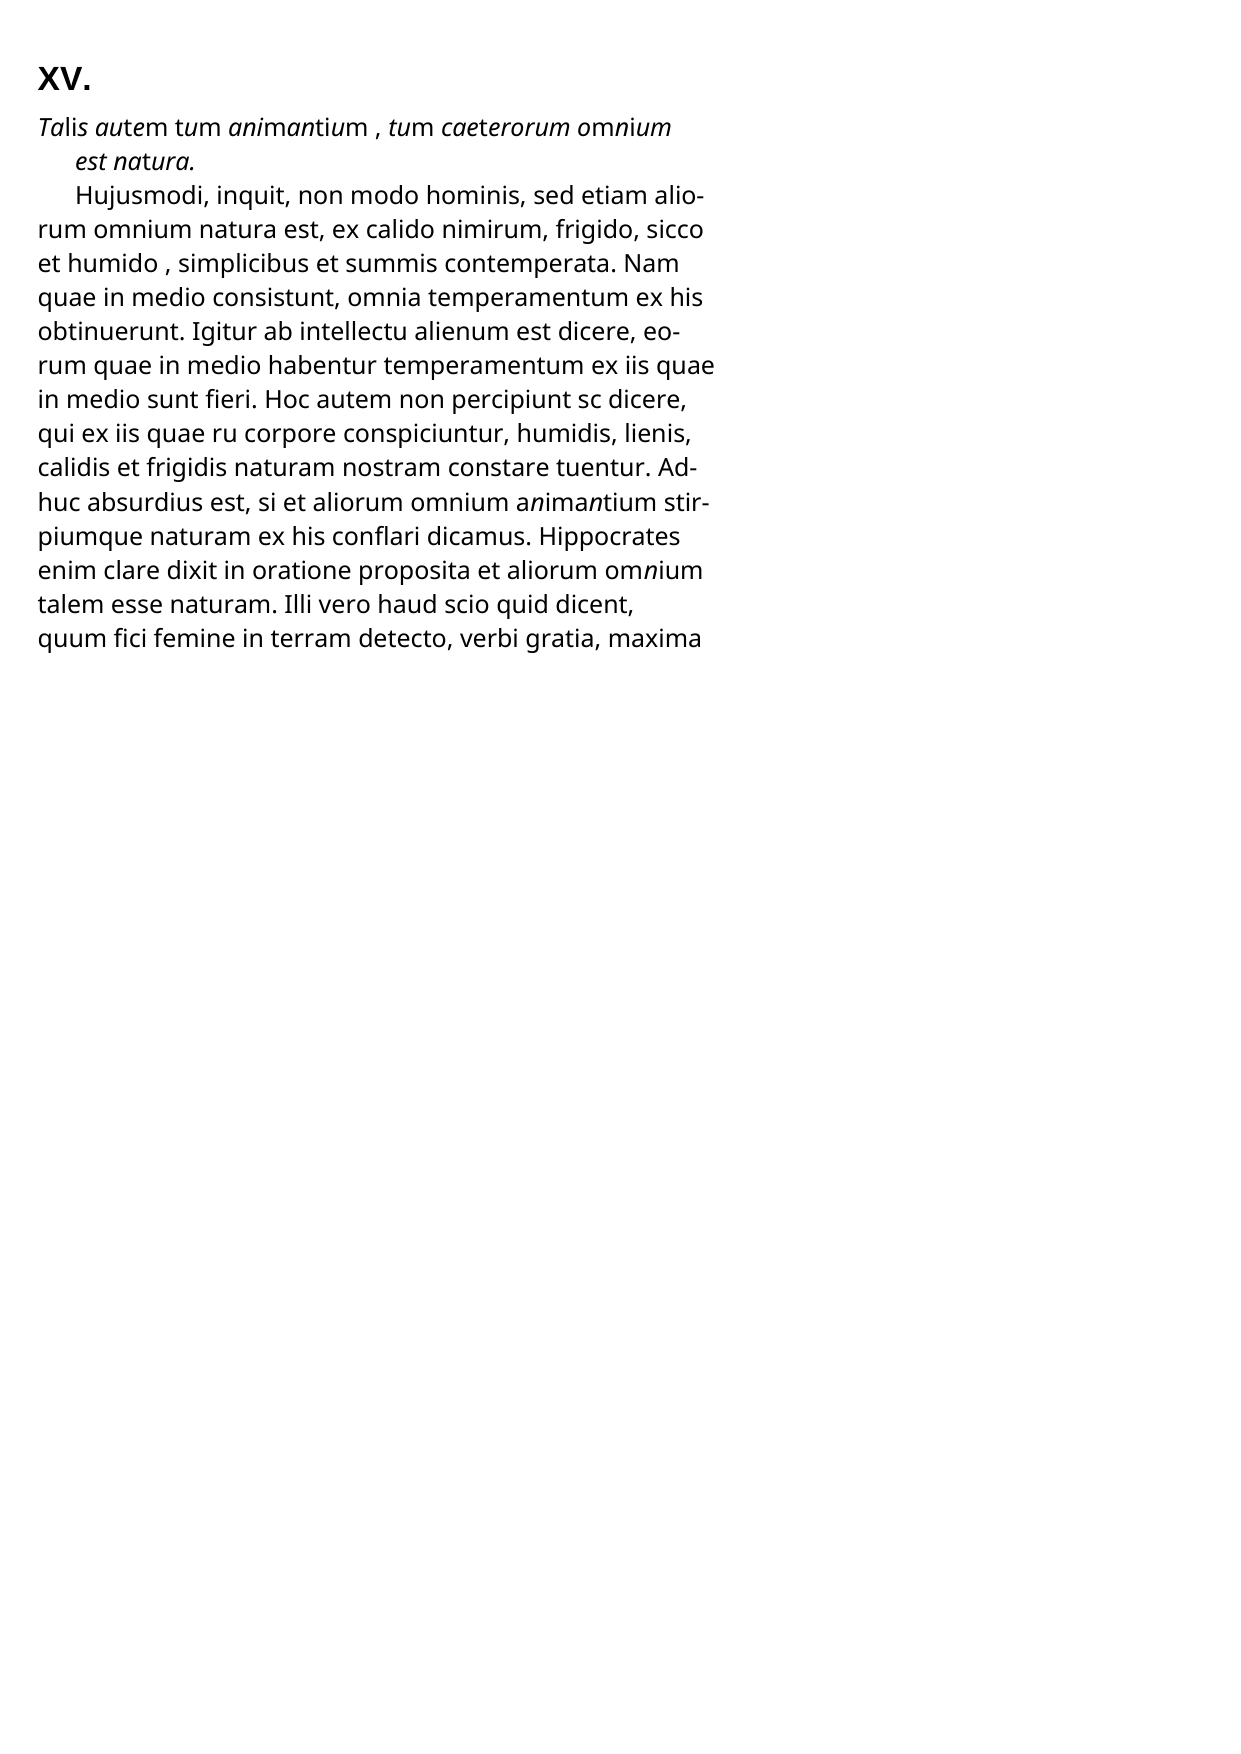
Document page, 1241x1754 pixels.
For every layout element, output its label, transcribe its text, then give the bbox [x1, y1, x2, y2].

text Hujusmodi, inquit, non modo hominis, sed etiam alio- rum omnium natura est, ex calido nimirum, frigido, sicco et humido , simplicibus et summis contemperata. Nam quae in medio consistunt, omnia temperamentum ex his obtinuerunt. Igitur ab intellectu alienum est dicere, eo- rum quae in medio habentur temperamentum ex iis quae in medio sunt fieri. Hoc autem non percipiunt sc dicere, qui ex iis quae ru corpore conspiciuntur, humidis, lienis, calidis et frigidis naturam nostram constare tuentur. Ad- huc absurdius est, si et aliorum omnium animantium stir- piumque naturam ex his conflari dicamus. Hippocrates enim clare dixit in oratione proposita et aliorum omnium talem esse naturam. Illi vero haud scio quid dicent, quum fici femine in terram detecto, verbi gratia, maxima [37, 178, 1203, 654]
text Talis autem tum animantium , tum caeterorum omnium est natura. [37, 109, 1203, 178]
subtitle XV. [37, 58, 1203, 97]
